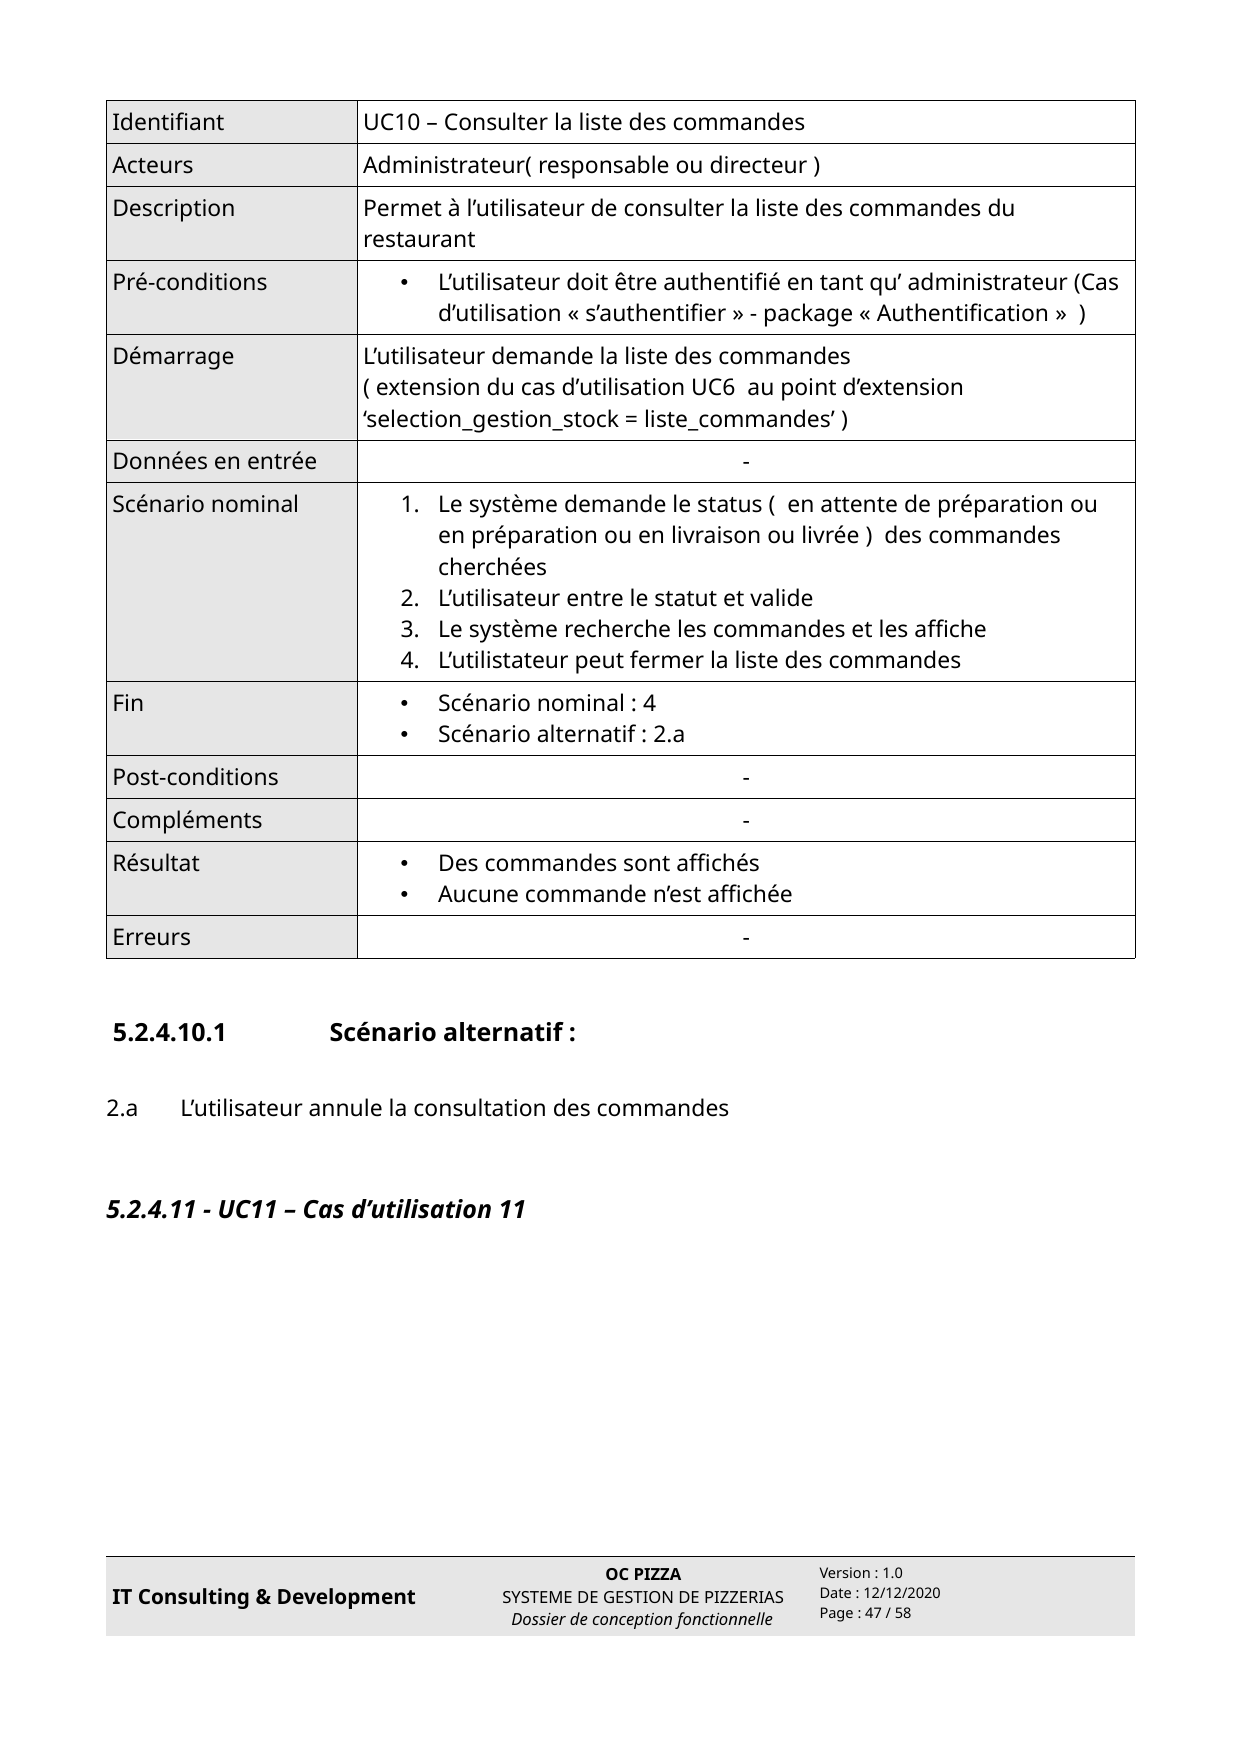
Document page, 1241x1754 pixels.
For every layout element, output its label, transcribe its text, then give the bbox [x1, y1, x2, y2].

table_cell Description [107, 187, 357, 260]
table_cell - [358, 916, 1135, 958]
table_cell Erreurs [107, 916, 357, 958]
table_cell L’utilisateur demande la liste des commandes ( extension du cas d’utilisation UC6 au point d’extension ‘selection_gestion_stock = liste_commandes’ ) [358, 335, 1135, 439]
table_cell Des commandes sont affichés Aucune commande n’est affichée [358, 842, 1135, 915]
table_header Identifiant [107, 101, 357, 143]
text 2.a L’utilisateur annule la consultation des commandes [106, 1092, 1134, 1123]
table_header UC10 – Consulter la liste des commandes [358, 101, 1135, 143]
table_cell Scénario nominal : 4 Scénario alternatif : 2.a [358, 682, 1135, 755]
table_cell - [358, 441, 1135, 482]
table_cell Permet à l’utilisateur de consulter la liste des commandes du restaurant [358, 187, 1135, 260]
table_cell Post-conditions [107, 756, 357, 798]
table_cell Pré-conditions [107, 261, 357, 334]
table_cell Données en entrée [107, 441, 357, 482]
table_cell Démarrage [107, 335, 357, 439]
subtitle Scénario alternatif : [106, 1014, 1134, 1048]
table_cell Résultat [107, 842, 357, 915]
table_cell - [358, 799, 1135, 841]
subtitle UC11 – Cas d’utilisation 11 [106, 1192, 1134, 1226]
table_cell Fin [107, 682, 357, 755]
table_cell Le système demande le status ( en attente de préparation ou en préparation ou en livraison ou livrée ) des commandes cherchées L’utilisateur entre le statut et valide Le système recherche les commandes et les affiche L’utilistateur peut fermer la liste des commandes [358, 483, 1135, 681]
table_cell Acteurs [107, 144, 357, 186]
table_cell - [358, 756, 1135, 798]
table_cell L’utilisateur doit être authentifié en tant qu’ administrateur (Cas d’utilisation « s’authentifier » - package « Authentification » ) [358, 261, 1135, 334]
table_cell Compléments [107, 799, 357, 841]
table_cell Scénario nominal [107, 483, 357, 681]
table_cell Administrateur( responsable ou directeur ) [358, 144, 1135, 186]
